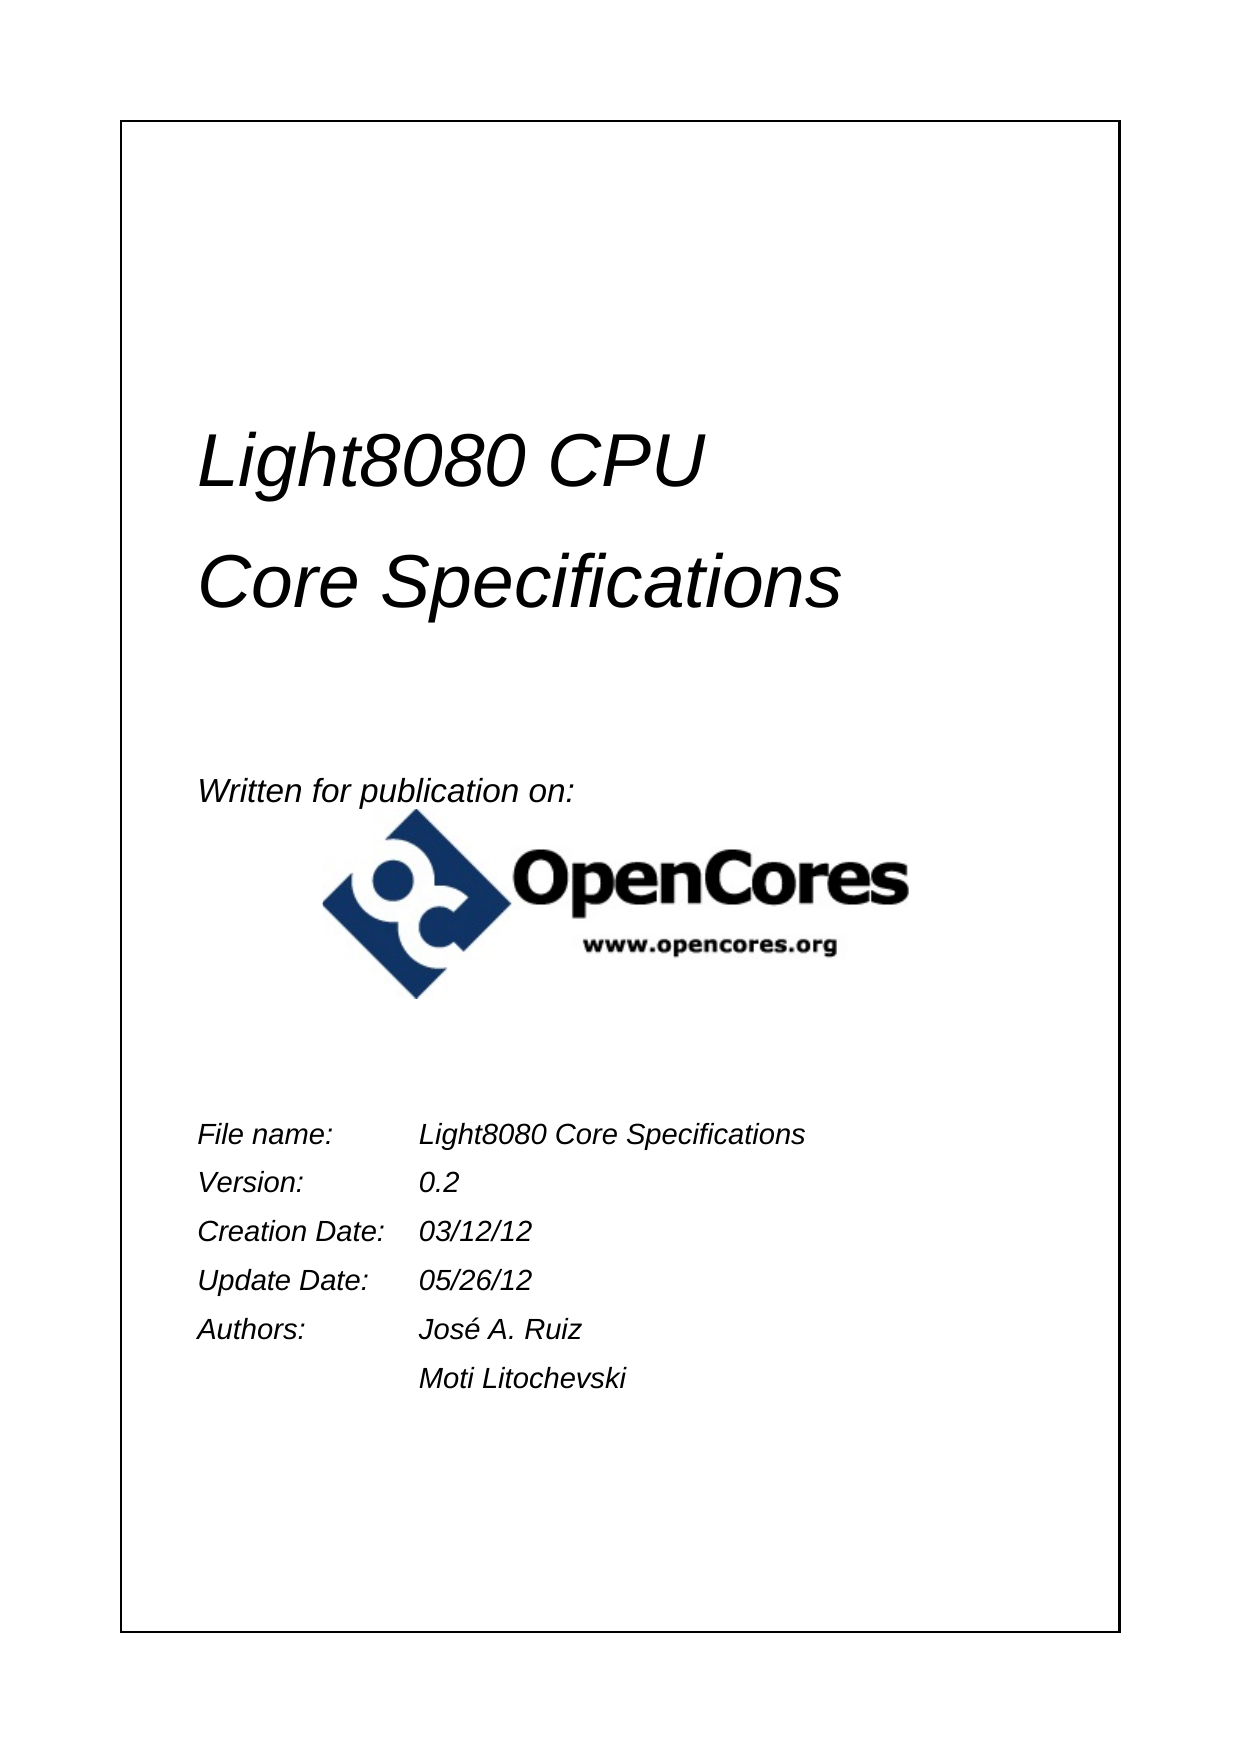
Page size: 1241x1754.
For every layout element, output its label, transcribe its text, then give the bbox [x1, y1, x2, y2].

picture [322, 809, 909, 999]
text Version: 0.2 [197, 1166, 1043, 1199]
text Authors: José A. Ruiz [197, 1313, 1043, 1346]
text Core Specifications [197, 539, 1043, 623]
text File name: Light8080 Core Specifications [197, 1118, 1043, 1150]
text Written for publication on: [197, 772, 1043, 809]
text Update Date: 05/26/12 [197, 1264, 1043, 1297]
text Moti Litochevski [197, 1362, 1043, 1394]
text Light8080 CPU [197, 419, 1043, 502]
text Creation Date: 03/12/12 [197, 1215, 1043, 1248]
